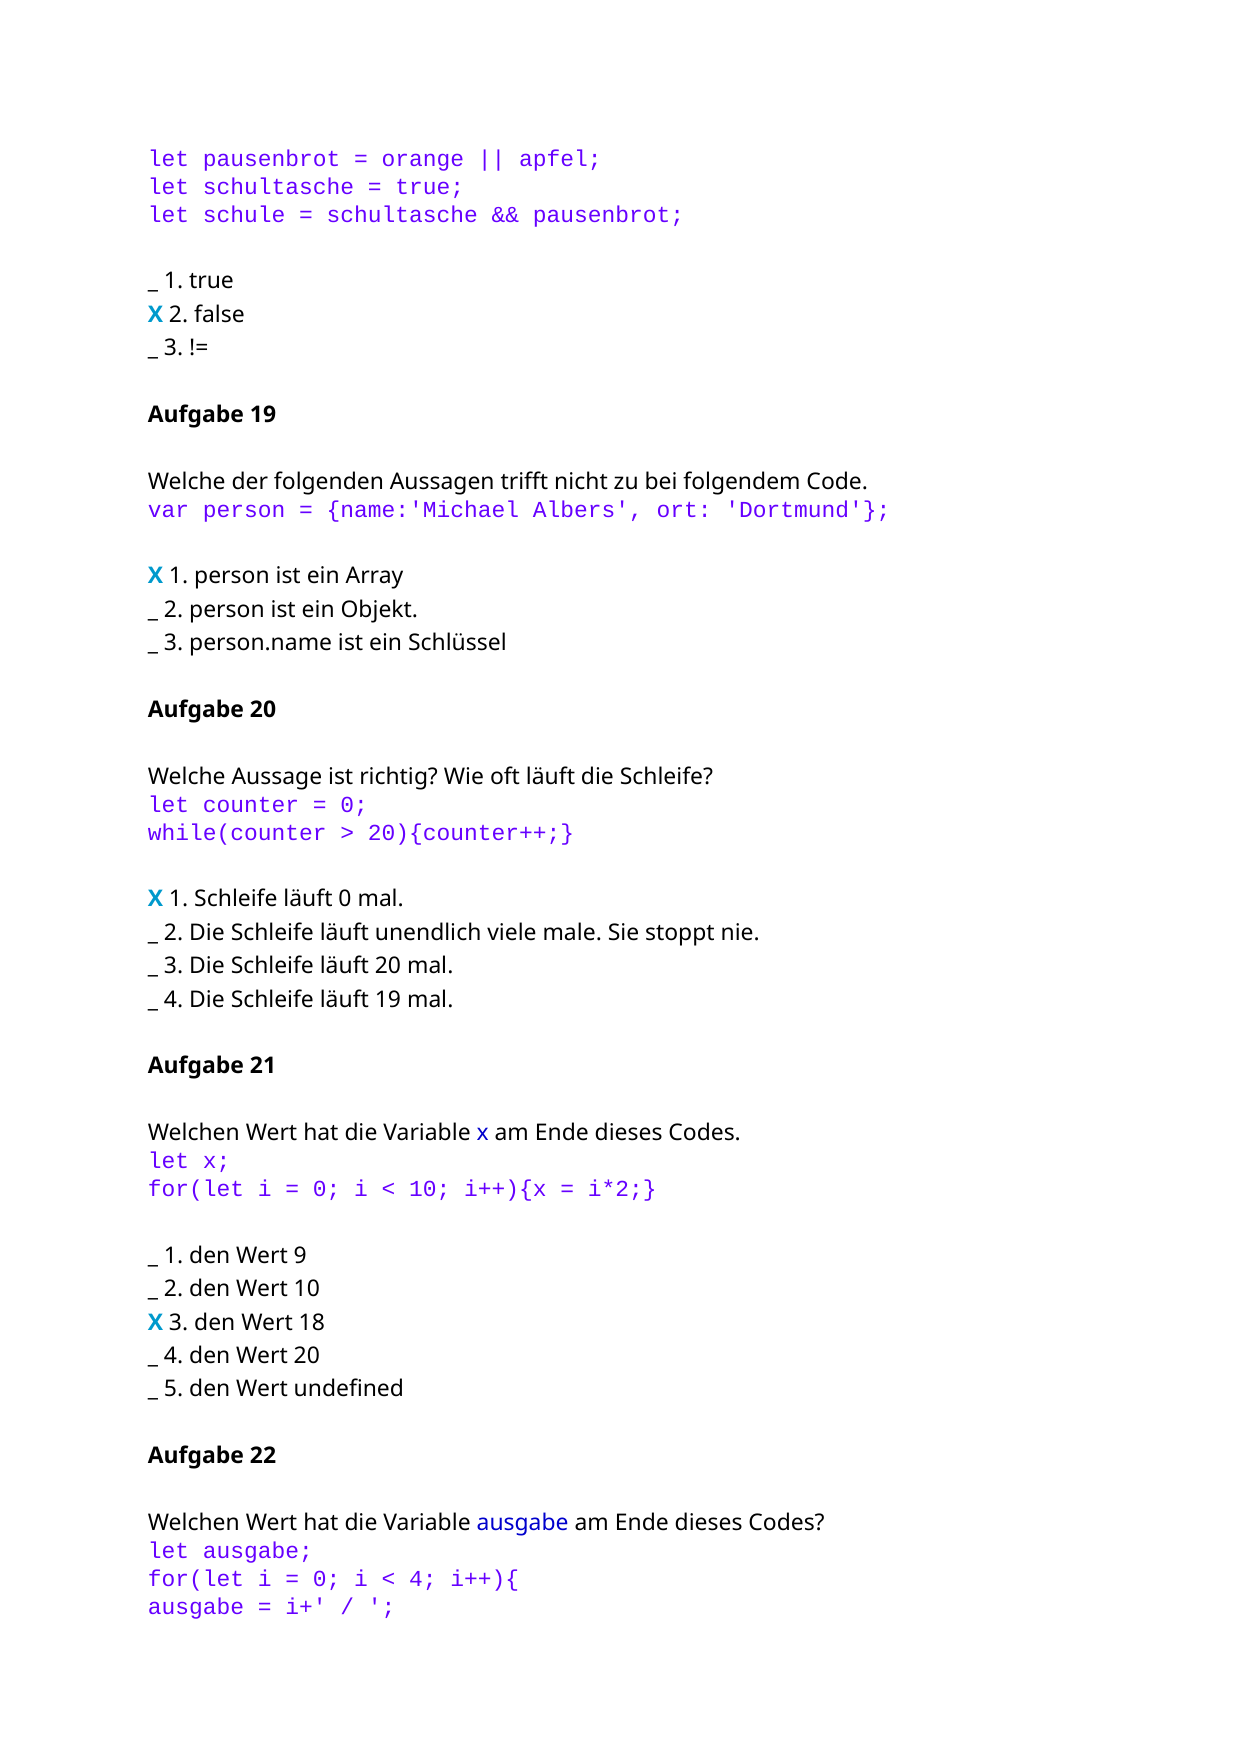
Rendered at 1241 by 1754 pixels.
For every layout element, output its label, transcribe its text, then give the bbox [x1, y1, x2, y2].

text let pausenbrot = orange || apfel; [148, 148, 1093, 173]
text _ 4. Die Schleife läuft 19 mal. [148, 983, 1093, 1014]
text while(counter > 20){counter++;} [148, 821, 1093, 847]
text _ 2. person ist ein Objekt. [148, 593, 1093, 624]
text for(let i = 0; i < 10; i++){x = i*2;} [148, 1177, 1093, 1203]
text _ 2. Die Schleife läuft unendlich viele male. Sie stoppt nie. [148, 916, 1093, 947]
text Aufgabe 22 [148, 1439, 1093, 1471]
text _ 2. den Wert 10 [148, 1272, 1093, 1303]
text let counter = 0; [148, 793, 1093, 819]
text Welchen Wert hat die Variable ausgabe am Ende dieses Codes? [148, 1506, 1093, 1537]
text Welche Aussage ist richtig? Wie oft läuft die Schleife? [148, 760, 1093, 791]
text let x; [148, 1150, 1093, 1176]
text Aufgabe 21 [148, 1049, 1093, 1081]
text X 1. Schleife läuft 0 mal. [148, 882, 1093, 913]
text _ 4. den Wert 20 [148, 1339, 1093, 1370]
text for(let i = 0; i < 4; i++){ [148, 1567, 1093, 1593]
text _ 1. den Wert 9 [148, 1239, 1093, 1270]
text _ 3. person.name ist ein Schlüssel [148, 626, 1093, 657]
text let ausgabe; [148, 1539, 1093, 1566]
text Welchen Wert hat die Variable x am Ende dieses Codes. [148, 1116, 1093, 1148]
text ausgabe = i+' / '; [148, 1595, 1093, 1621]
text _ 3. Die Schleife läuft 20 mal. [148, 949, 1093, 980]
text X 3. den Wert 18 [148, 1306, 1093, 1337]
text let schultasche = true; [148, 175, 1093, 201]
text X 2. false [148, 298, 1093, 329]
text var person = {name:'Michael Albers', ort: 'Dortmund'}; [148, 498, 1093, 524]
text let schule = schultasche && pausenbrot; [148, 203, 1093, 229]
text _ 5. den Wert undefined [148, 1372, 1093, 1404]
text _ 1. true [148, 264, 1093, 295]
text Aufgabe 20 [148, 693, 1093, 724]
text Aufgabe 19 [148, 398, 1093, 429]
text _ 3. != [148, 331, 1093, 362]
text X 1. person ist ein Array [148, 559, 1093, 591]
text Welche der folgenden Aussagen trifft nicht zu bei folgendem Code. [148, 465, 1093, 496]
